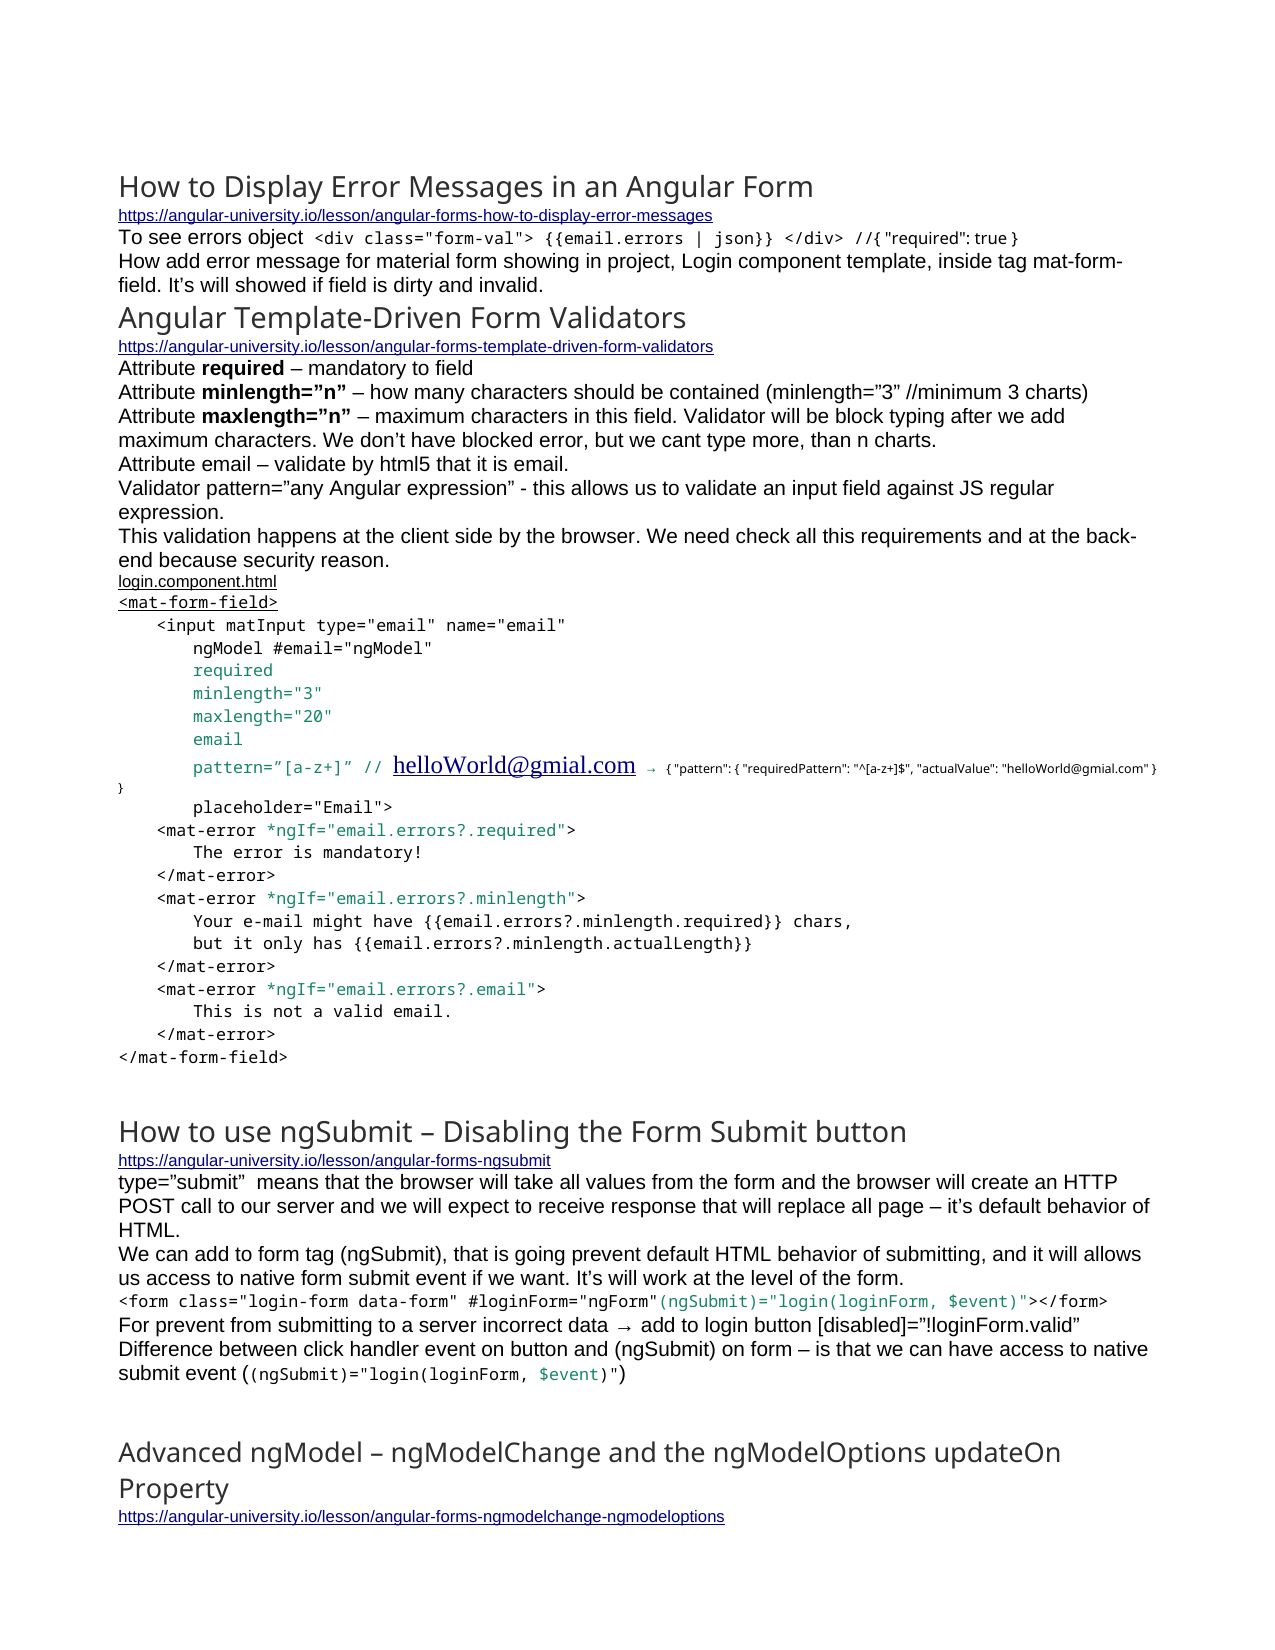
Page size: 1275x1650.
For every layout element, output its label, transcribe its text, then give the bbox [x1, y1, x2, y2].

text </mat-error> [118, 1023, 1157, 1046]
text Attribute required – mandatory to field [118, 356, 1157, 380]
text https://angular-university.io/lesson/angular-forms-ngmodelchange-ngmodeloptions [118, 1507, 1157, 1526]
text This is not a valid email. [118, 1000, 1157, 1023]
text Advanced ngModel – ngModelChange and the ngModelOptions updateOn Property [118, 1433, 1157, 1507]
text email [118, 727, 1157, 750]
text The error is mandatory! [118, 841, 1157, 864]
text but it only has {{email.errors?.minlength.actualLength}} [118, 932, 1157, 955]
text How add error message for material form showing in project, Login component template, inside tag mat-form-field. It’s will showed if field is dirty and invalid. [118, 249, 1157, 297]
text required [118, 659, 1157, 682]
text login.component.html [118, 572, 1157, 591]
text ngModel #email="ngModel" [118, 636, 1157, 659]
text To see errors object <div class="form-val"> {{email.errors | json}} </div> //{ "required": true } [118, 225, 1157, 249]
text Attribute maxlength=”n” – maximum characters in this field. Validator will be block typing after we add maximum characters. We don’t have blocked error, but we cant type more, than n charts. [118, 404, 1157, 452]
text Attribute email – validate by html5 that it is email. [118, 452, 1157, 476]
text How to Display Error Messages in an Angular Form [118, 166, 1157, 206]
text placeholder="Email"> [118, 796, 1157, 818]
text pattern=”[a-z+]” // helloWorld@gmial.com → { "pattern": { "requiredPattern": "^[a-z+]$", "actualValue": "helloWorld@gmial.com" } } [118, 750, 1157, 796]
text </mat-form-field> [118, 1046, 1157, 1068]
text type=”submit” means that the browser will take all values from the form and the browser will create an HTTP POST call to our server and we will expect to receive response that will replace all page – it’s default behavior of HTML. [118, 1170, 1157, 1242]
text <mat-error *ngIf="email.errors?.email"> [118, 977, 1157, 1000]
text Difference between click handler event on button and (ngSubmit) on form – is that we can have access to native submit event ((ngSubmit)="login(loginForm, $event)") [118, 1337, 1157, 1385]
text </mat-error> [118, 955, 1157, 977]
text Validator pattern=”any Angular expression” - this allows us to validate an input field against JS regular expression. [118, 476, 1157, 524]
text Your e-mail might have {{email.errors?.minlength.required}} chars, [118, 909, 1157, 932]
text <input matInput type="email" name="email" [118, 614, 1157, 636]
text https://angular-university.io/lesson/angular-forms-template-driven-form-validators [118, 337, 1157, 356]
text https://angular-university.io/lesson/angular-forms-ngsubmit [118, 1151, 1157, 1170]
text <form class="login-form data-form" #loginForm="ngForm"(ngSubmit)="login(loginForm, $event)"></form> [118, 1290, 1157, 1313]
text Attribute minlength=”n” – how many characters should be contained (minlength=”3” //minimum 3 charts) [118, 380, 1157, 404]
text How to use ngSubmit – Disabling the Form Submit button [118, 1111, 1157, 1151]
text Angular Template-Driven Form Validators [118, 297, 1157, 337]
text minlength="3" [118, 682, 1157, 704]
text This validation happens at the client side by the browser. We need check all this requirements and at the back-end because security reason. [118, 524, 1157, 572]
text For prevent from submitting to a server incorrect data → add to login button [disabled]=”!loginForm.valid” [118, 1313, 1157, 1337]
text <mat-error *ngIf="email.errors?.required"> [118, 818, 1157, 841]
text </mat-error> [118, 864, 1157, 887]
text <mat-error *ngIf="email.errors?.minlength"> [118, 887, 1157, 909]
text <mat-form-field> [118, 591, 1157, 614]
text maxlength="20" [118, 704, 1157, 727]
text https://angular-university.io/lesson/angular-forms-how-to-display-error-messages [118, 206, 1157, 225]
text We can add to form tag (ngSubmit), that is going prevent default HTML behavior of submitting, and it will allows us access to native form submit event if we want. It’s will work at the level of the form. [118, 1242, 1157, 1290]
